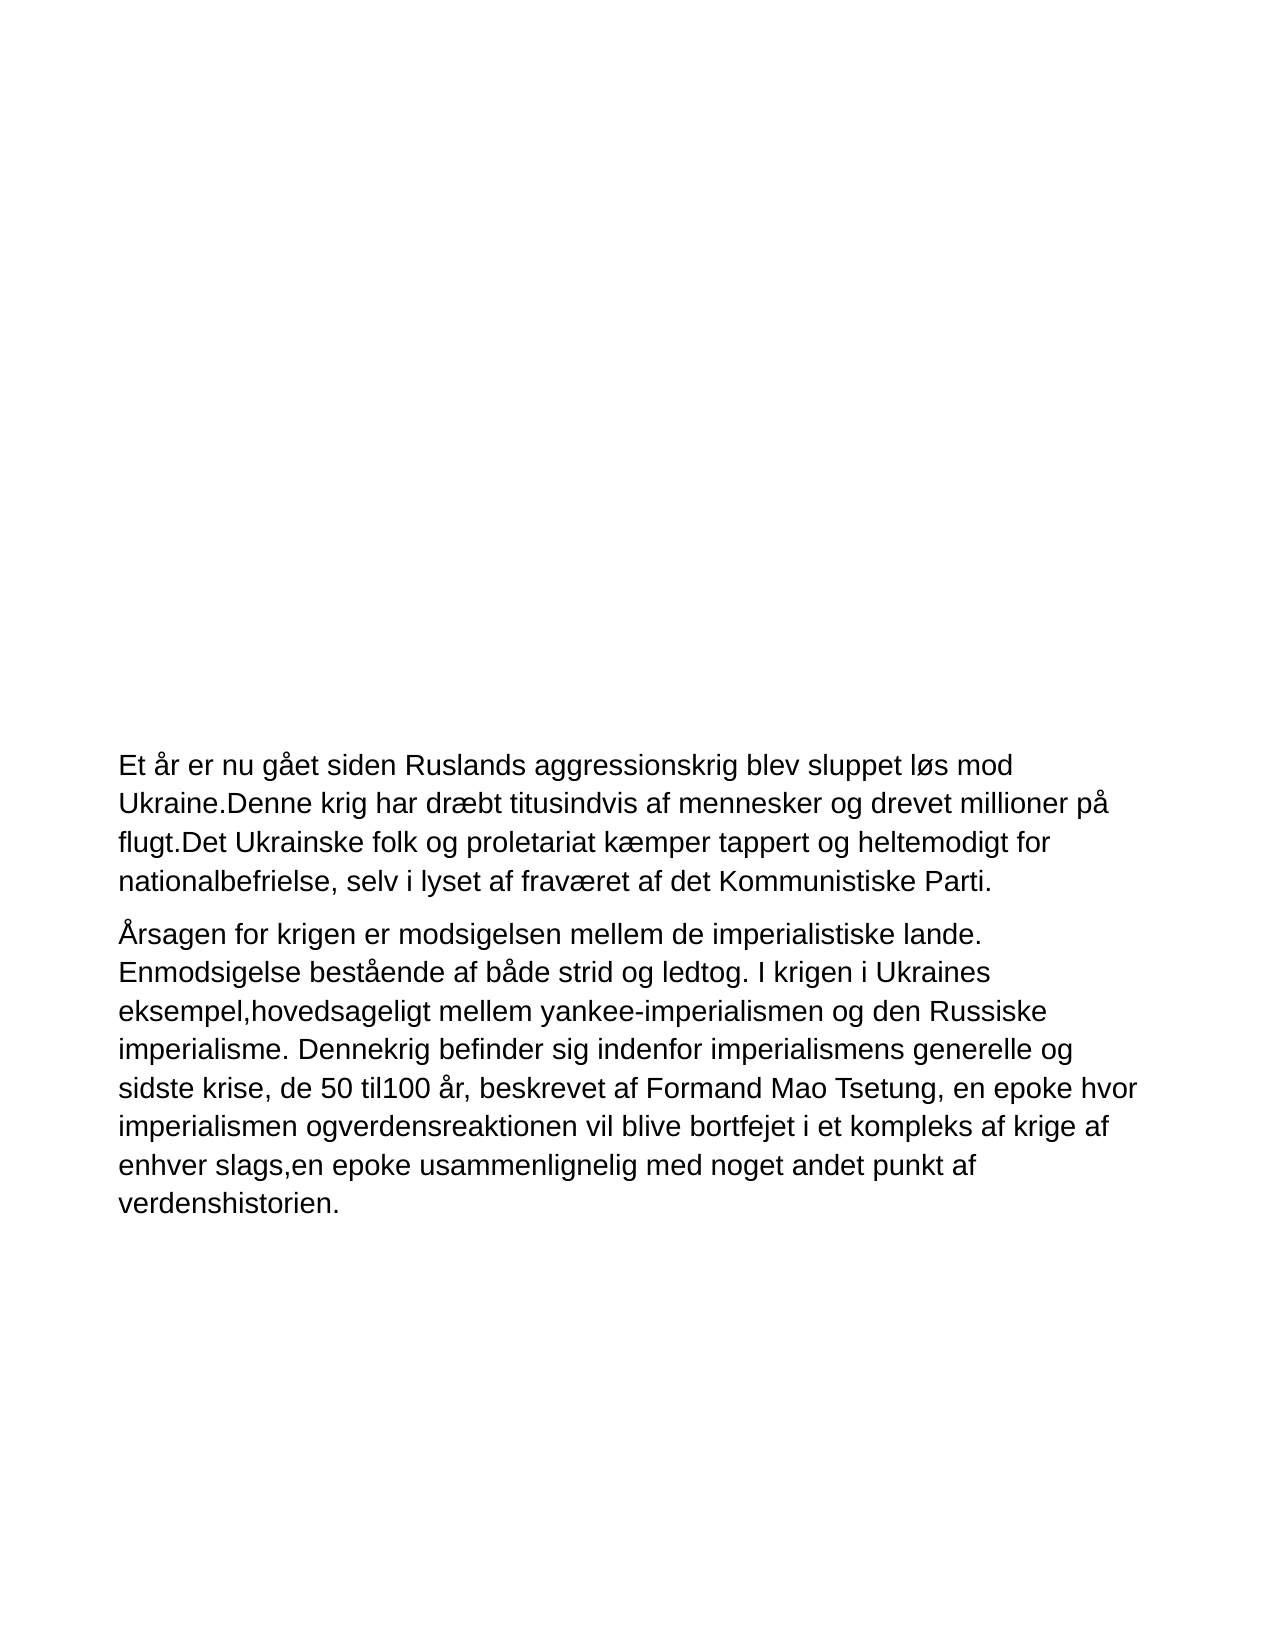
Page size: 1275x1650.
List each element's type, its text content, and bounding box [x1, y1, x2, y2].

text Et år er nu gået siden Ruslands aggressionskrig blev sluppet løs mod Ukraine.Denne krig har dræbt titusindvis af mennesker og drevet millioner på flugt.Det Ukrainske folk og proletariat kæmper tappert og heltemodigt for nationalbefrielse, selv i lyset af fraværet af det Kommunistiske Parti. [118, 748, 1157, 897]
text Årsagen for krigen er modsigelsen mellem de imperialistiske lande. Enmodsigelse bestående af både strid og ledtog. I krigen i Ukraines eksempel,hovedsageligt mellem yankee-imperialismen og den Russiske imperialisme. Dennekrig befinder sig indenfor imperialismens generelle og sidste krise, de 50 til100 år, beskrevet af Formand Mao Tsetung, en epoke hvor imperialismen ogverdensreaktionen vil blive bortfejet i et kompleks af krige af enhver slags,en epoke usammenlignelig med noget andet punkt af verdenshistorien. [118, 917, 1157, 1220]
